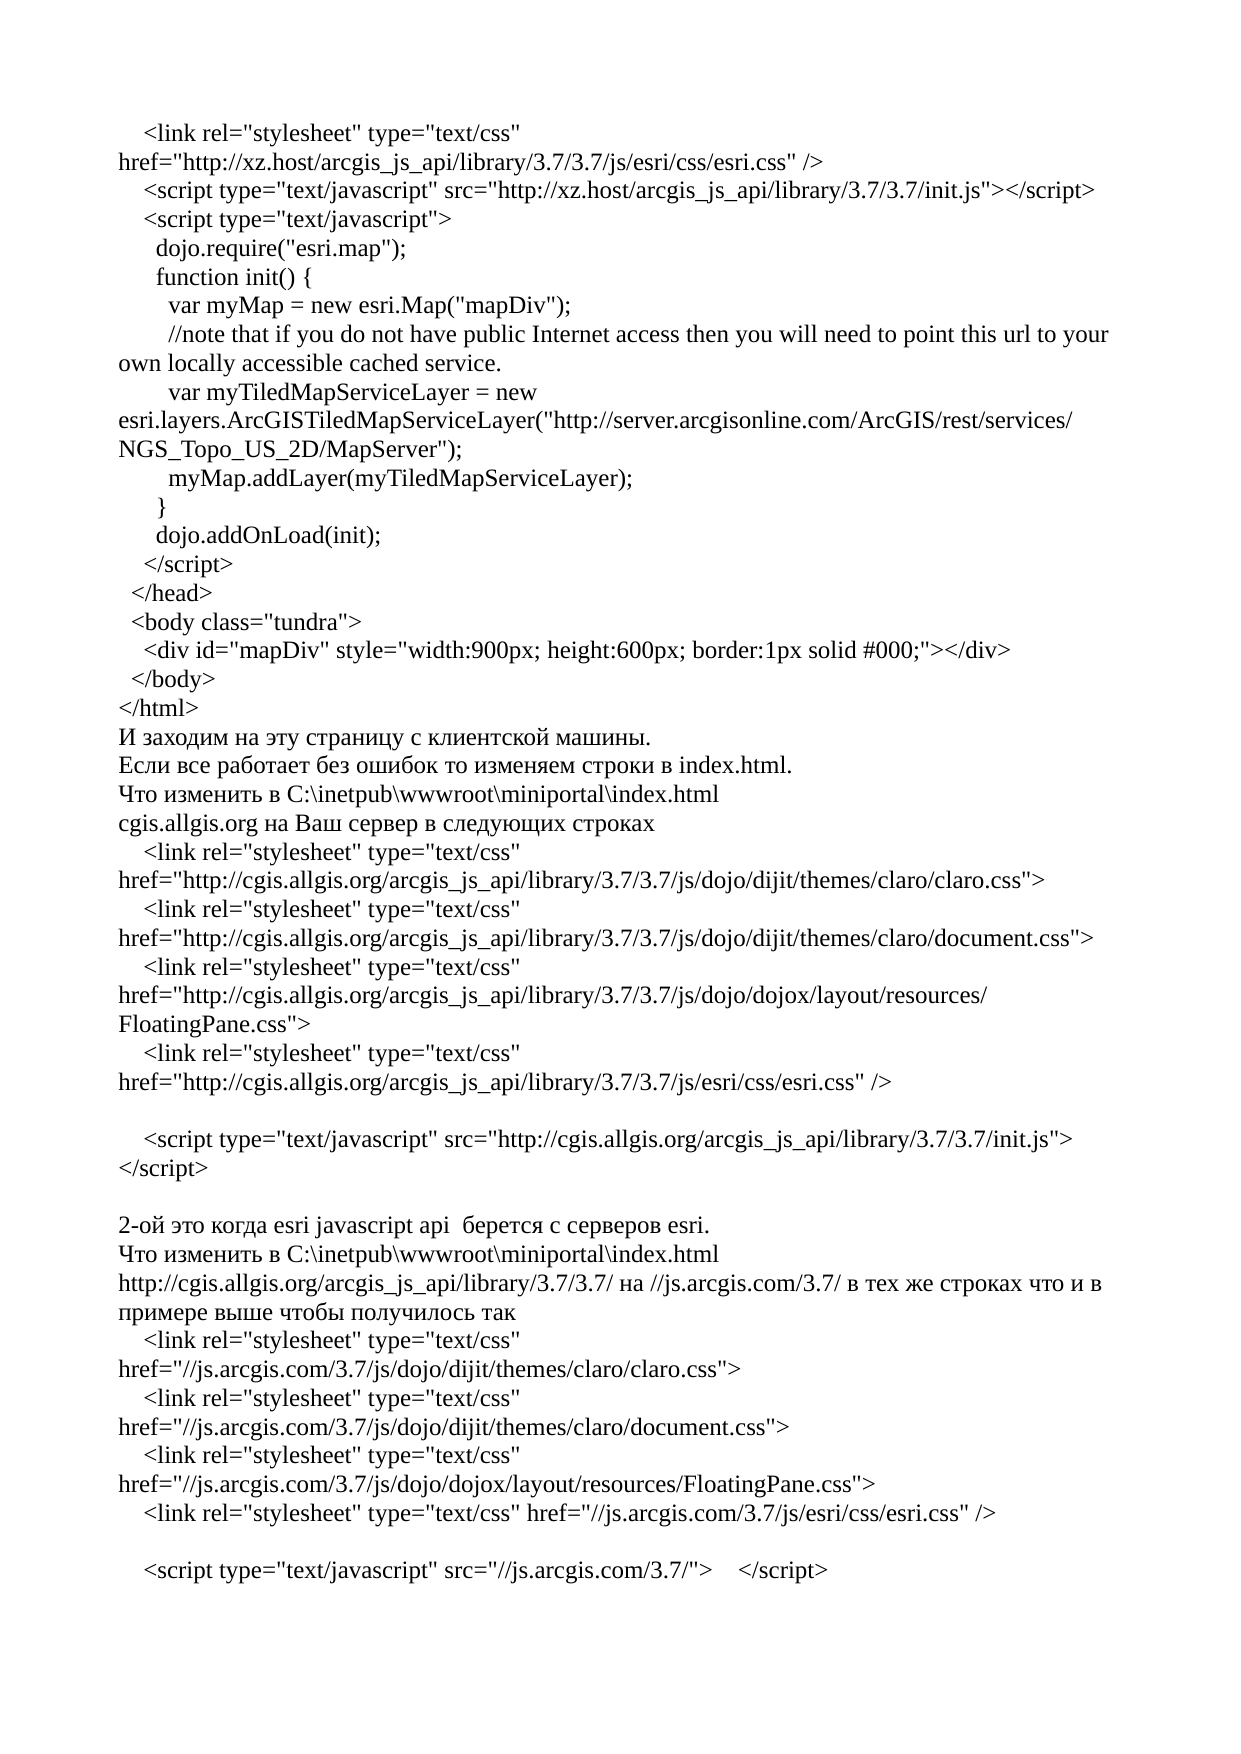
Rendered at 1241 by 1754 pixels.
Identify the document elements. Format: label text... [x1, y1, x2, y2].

text <link rel="stylesheet" type="text/css" href="http://cgis.allgis.org/arcgis_js_api/library/3.7/3.7/js/dojo/dojox/layout/resources/FloatingPane.css"> [118, 952, 1122, 1038]
text <link rel="stylesheet" type="text/css" href="//js.arcgis.com/3.7/js/dojo/dijit/themes/claro/document.css"> [118, 1383, 1122, 1441]
text http://cgis.allgis.org/arcgis_js_api/library/3.7/3.7/ на //js.arcgis.com/3.7/ в тех же строках что и в примере выше чтобы получилось так [118, 1268, 1122, 1326]
text <script type="text/javascript" src="//js.arcgis.com/3.7/"> </script> [118, 1556, 1122, 1584]
text <script type="text/javascript" src="http://xz.host/arcgis_js_api/library/3.7/3.7/init.js"></script> [118, 176, 1122, 204]
text </body> [118, 664, 1122, 693]
text И заходим на эту страницу с клиентской машины. [118, 722, 1122, 751]
text <body class="tundra"> [118, 607, 1122, 636]
text <link rel="stylesheet" type="text/css" href="http://xz.host/arcgis_js_api/library/3.7/3.7/js/esri/css/esri.css" /> [118, 118, 1122, 176]
text myMap.addLayer(myTiledMapServiceLayer); [118, 463, 1122, 492]
text Что изменить в C:\inetpub\wwwroot\miniportal\index.html [118, 779, 1122, 808]
text Что изменить в C:\inetpub\wwwroot\miniportal\index.html [118, 1239, 1122, 1268]
text var myMap = new esri.Map("mapDiv"); [118, 291, 1122, 319]
text dojo.addOnLoad(init); [118, 521, 1122, 549]
text //note that if you do not have public Internet access then you will need to point this url to your own locally accessible cached service. [118, 319, 1122, 377]
text <script type="text/javascript" src="http://cgis.allgis.org/arcgis_js_api/library/3.7/3.7/init.js"> </script> [118, 1124, 1122, 1182]
text <div id="mapDiv" style="width:900px; height:600px; border:1px solid #000;"></div> [118, 636, 1122, 664]
text <link rel="stylesheet" type="text/css" href="//js.arcgis.com/3.7/js/dojo/dojox/layout/resources/FloatingPane.css"> [118, 1441, 1122, 1498]
text <link rel="stylesheet" type="text/css" href="//js.arcgis.com/3.7/js/dojo/dijit/themes/claro/claro.css"> [118, 1326, 1122, 1383]
text <script type="text/javascript"> [118, 204, 1122, 233]
text function init() { [118, 262, 1122, 291]
text 2-ой это когда esri javascript api берется с серверов esri. [118, 1211, 1122, 1239]
text </script> [118, 549, 1122, 578]
text Если все работает без ошибок то изменяем строки в index.html. [118, 751, 1122, 779]
text </html> [118, 693, 1122, 722]
text </head> [118, 578, 1122, 607]
text <link rel="stylesheet" type="text/css" href="http://cgis.allgis.org/arcgis_js_api/library/3.7/3.7/js/dojo/dijit/themes/claro/claro.css"> [118, 837, 1122, 894]
text <link rel="stylesheet" type="text/css" href="http://cgis.allgis.org/arcgis_js_api/library/3.7/3.7/js/dojo/dijit/themes/claro/document.css"> [118, 894, 1122, 952]
text var myTiledMapServiceLayer = new esri.layers.ArcGISTiledMapServiceLayer("http://server.arcgisonline.com/ArcGIS/rest/services/NGS_Topo_US_2D/MapServer"); [118, 377, 1122, 463]
text dojo.require("esri.map"); [118, 233, 1122, 262]
text } [118, 492, 1122, 521]
text <link rel="stylesheet" type="text/css" href="//js.arcgis.com/3.7/js/esri/css/esri.css" /> [118, 1498, 1122, 1527]
text cgis.allgis.org на Ваш сервер в следующих строках [118, 808, 1122, 837]
text <link rel="stylesheet" type="text/css" href="http://cgis.allgis.org/arcgis_js_api/library/3.7/3.7/js/esri/css/esri.css" /> [118, 1038, 1122, 1096]
